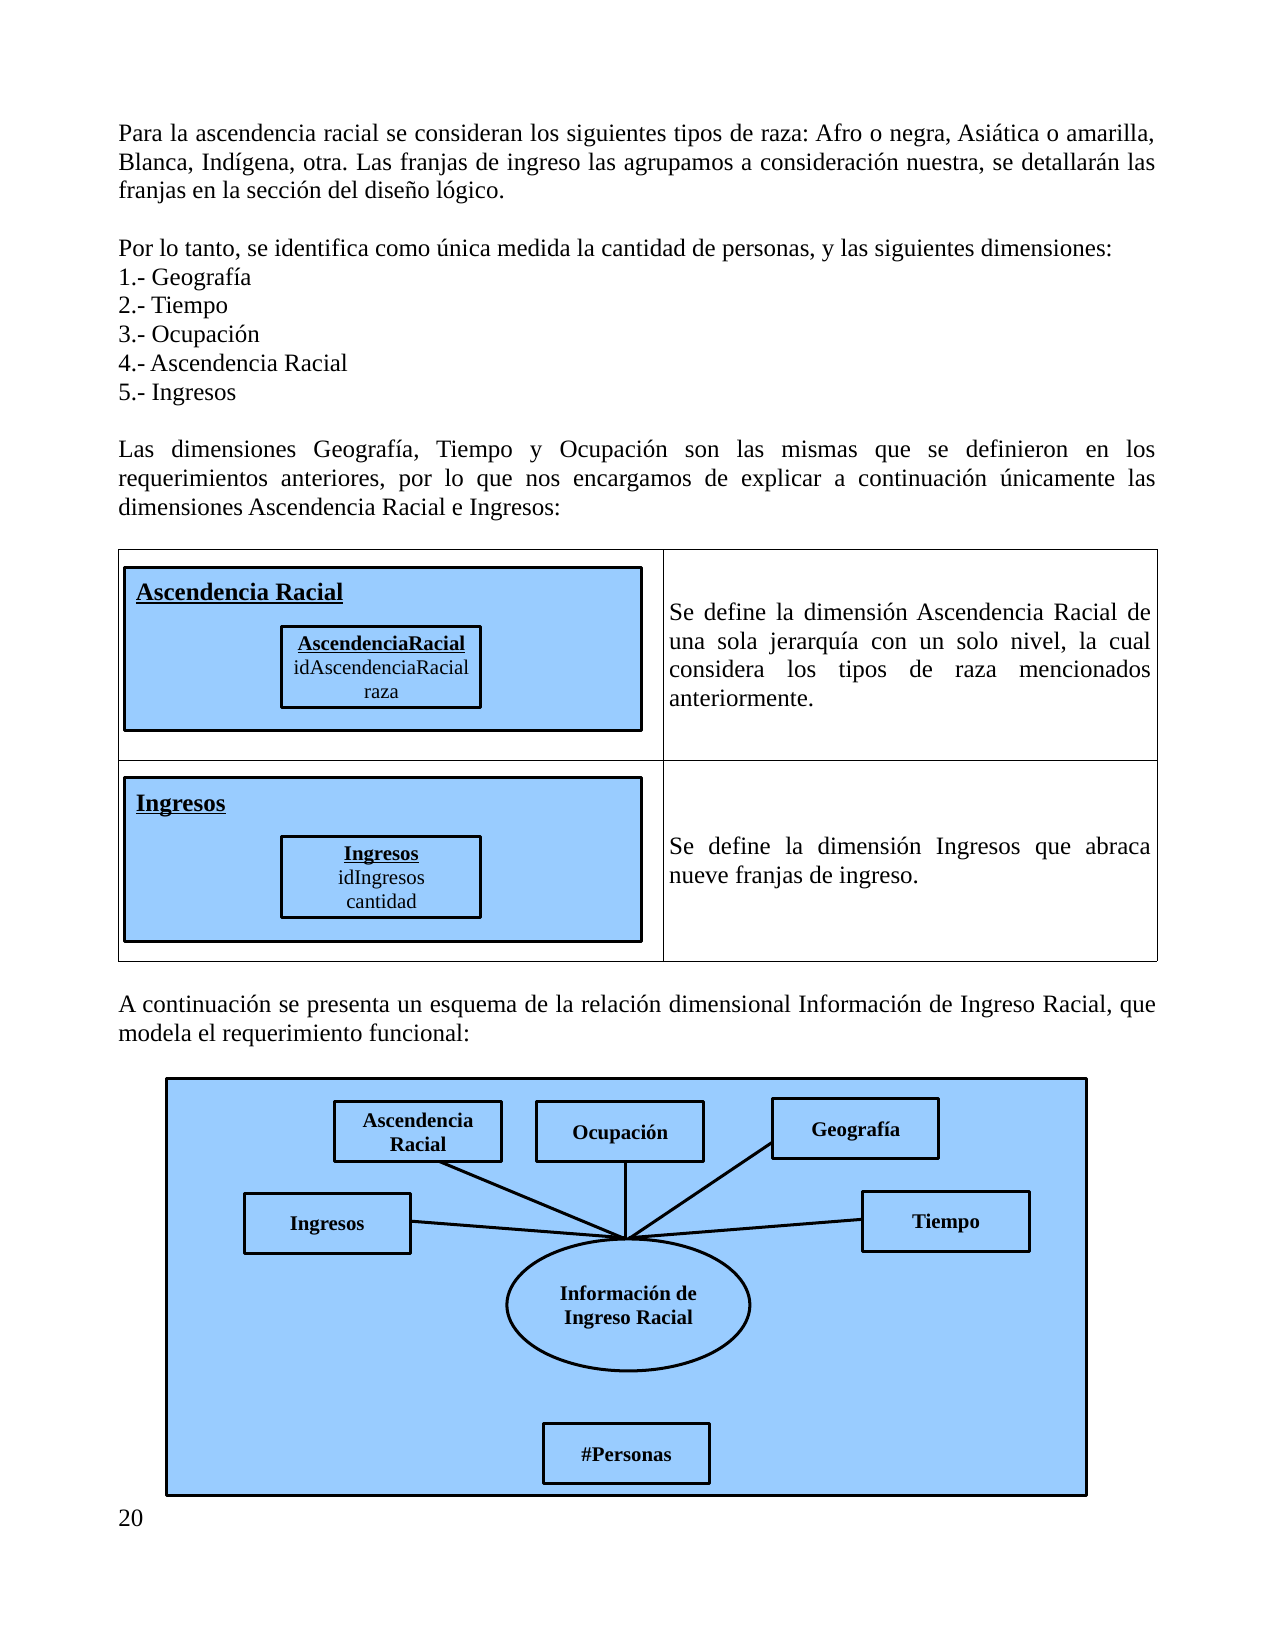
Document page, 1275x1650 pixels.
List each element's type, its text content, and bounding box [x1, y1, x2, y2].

text 1.- Geografía [118, 262, 1157, 291]
table_header [119, 550, 663, 760]
table_cell [119, 761, 663, 961]
text 5.- Ingresos [118, 377, 1157, 406]
table_cell Se define la dimensión Ingresos que abraca nueve franjas de ingreso. [664, 761, 1157, 961]
text Por lo tanto, se identifica como única medida la cantidad de personas, y las siguientes dimensiones: [118, 233, 1157, 262]
text 3.- Ocupación [118, 319, 1157, 348]
text A continuación se presenta un esquema de la relación dimensional Información de Ingreso Racial, que modela el requerimiento funcional: [118, 989, 1157, 1047]
text Las dimensiones Geografía, Tiempo y Ocupación son las mismas que se definieron en los requerimientos anteriores, por lo que nos encargamos de explicar a continuación únicamente las dimensiones Ascendencia Racial e Ingresos: [118, 434, 1157, 521]
text 2.- Tiempo [118, 291, 1157, 319]
table_header Se define la dimensión Ascendencia Racial de una sola jerarquía con un solo nivel, la cual considera los tipos de raza mencionados anteriormente. [664, 550, 1157, 760]
text Para la ascendencia racial se consideran los siguientes tipos de raza: Afro o negra, Asiática o amarilla, Blanca, Indígena, otra. Las franjas de ingreso las agrupamos a consideración nuestra, se detallarán las franjas en la sección del diseño lógico. [118, 118, 1157, 204]
text 4.- Ascendencia Racial [118, 348, 1157, 377]
